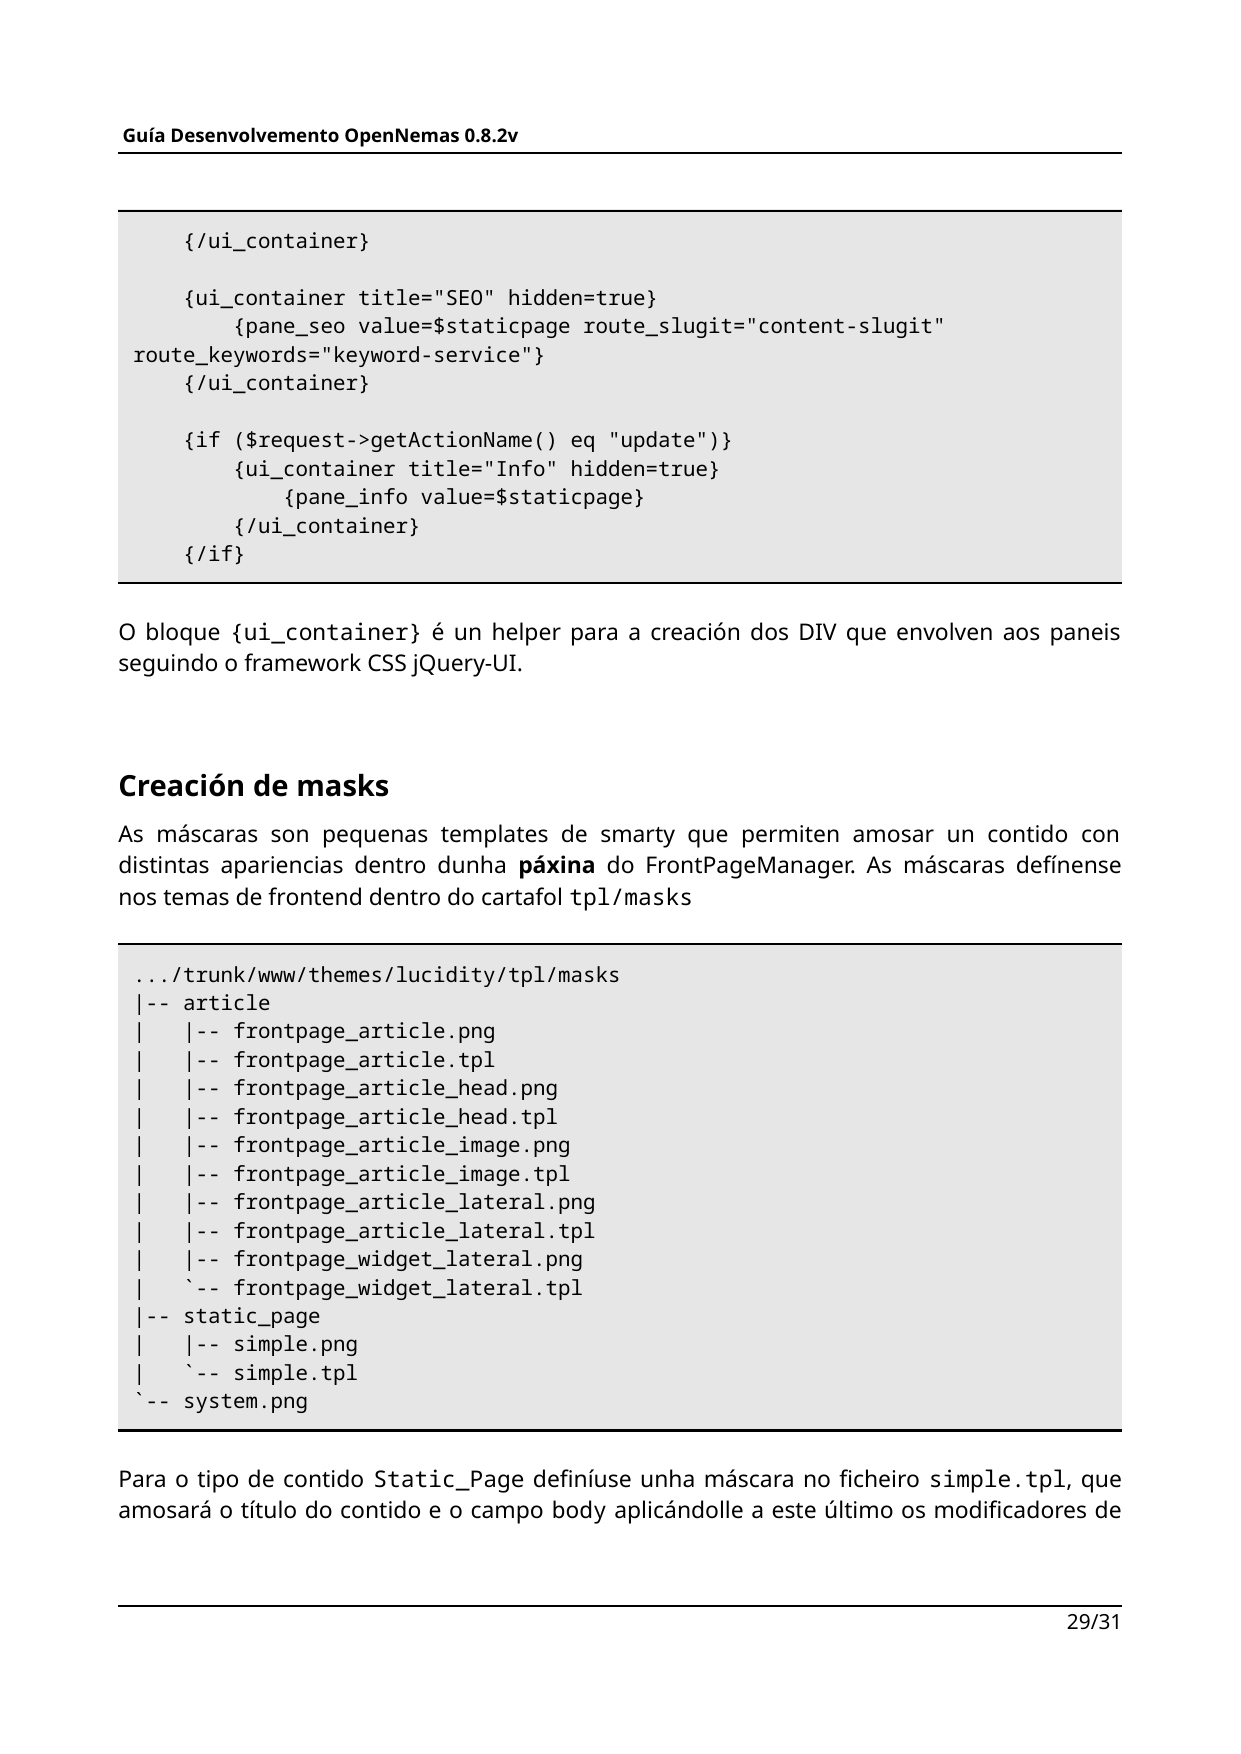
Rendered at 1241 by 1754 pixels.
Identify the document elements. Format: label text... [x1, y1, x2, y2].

text .../trunk/www/themes/lucidity/tpl/masks [118, 945, 1122, 971]
text {/ui_container} [118, 352, 1122, 380]
text {pane_info value=$staticpage} [118, 465, 1122, 494]
subtitle Creación de masks [118, 766, 1122, 805]
text |-- article [118, 971, 1122, 1000]
text {ui_container title="Info" hidden=true} [118, 437, 1122, 465]
text |-- static_page [118, 1284, 1122, 1313]
text {if ($request->getActionName() eq "update")} [118, 408, 1122, 437]
text | |-- frontpage_article_head.png [118, 1057, 1122, 1085]
text O bloque {ui_container} é un helper para a creación dos DIV que envolven aos paneis seguindo o framework CSS jQuery-UI. [118, 616, 1122, 678]
text | |-- frontpage_article_lateral.tpl [118, 1199, 1122, 1227]
text {/if} [118, 522, 1122, 582]
text | |-- frontpage_widget_lateral.png [118, 1227, 1122, 1256]
text {pane_seo value=$staticpage route_slugit="content-slugit" route_keywords="keyword-service"} [118, 295, 1122, 352]
text | |-- frontpage_article_head.tpl [118, 1085, 1122, 1113]
text | |-- frontpage_article.tpl [118, 1028, 1122, 1057]
text | |-- frontpage_article_image.tpl [118, 1142, 1122, 1170]
text As máscaras son pequenas templates de smarty que permiten amosar un contido con distintas apariencias dentro dunha páxina do FrontPageManager. As máscaras defínense nos temas de frontend dentro do cartafol tpl/masks [118, 818, 1122, 912]
text {/ui_container} [118, 212, 1122, 238]
text | |-- frontpage_article_lateral.png [118, 1170, 1122, 1199]
text | `-- simple.tpl [118, 1341, 1122, 1369]
text | |-- simple.png [118, 1313, 1122, 1341]
text | `-- frontpage_widget_lateral.tpl [118, 1256, 1122, 1284]
text {/ui_container} [118, 494, 1122, 522]
text | |-- frontpage_article_image.png [118, 1113, 1122, 1142]
text Para o tipo de contido Static_Page definíuse unha máscara no ficheiro simple.tpl, que amosará o título do contido e o campo body aplicándolle a este último os modificadores de [118, 1463, 1122, 1525]
text {ui_container title="SEO" hidden=true} [118, 266, 1122, 295]
text | |-- frontpage_article.png [118, 1000, 1122, 1028]
text `-- system.png [118, 1369, 1122, 1429]
